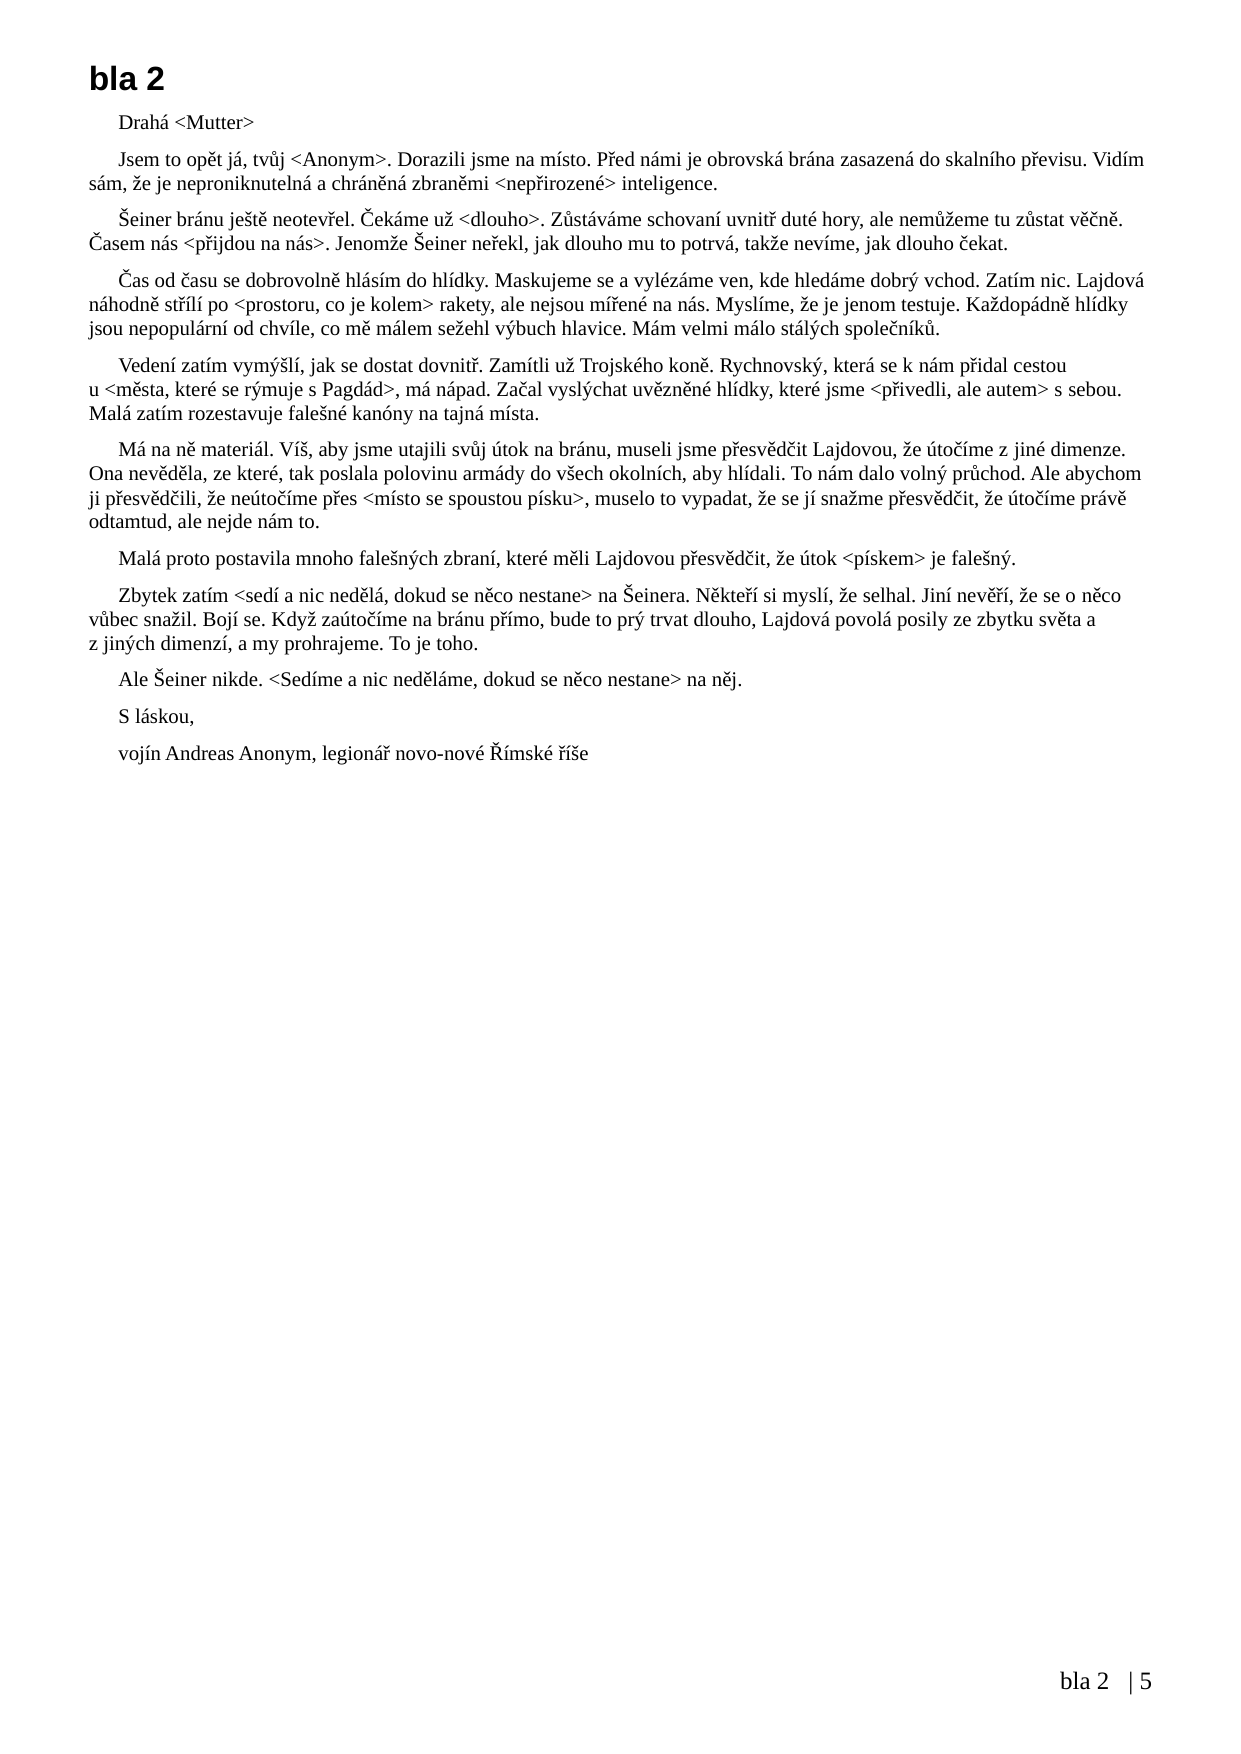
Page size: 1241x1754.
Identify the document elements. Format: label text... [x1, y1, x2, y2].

text Má na ně materiál. Víš, aby jsme utajili svůj útok na bránu, museli jsme přesvědčit Lajdovou, že útočíme z jiné dimenze. Ona nevěděla, ze které, tak poslala polovinu armády do všech okolních, aby hlídali. To nám dalo volný průchod. Ale abychom ji přesvědčili, že neútočíme přes <místo se spoustou písku>, muselo to vypadat, že se jí snažme přesvědčit, že útočíme právě odtamtud, ale nejde nám to. [88, 437, 1152, 533]
text Jsem to opět já, tvůj <Anonym>. Dorazili jsme na místo. Před námi je obrovská brána zasazená do skalního převisu. Vidím sám, že je neproniknutelná a chráněná zbraněmi <nepřirozené> inteligence. [88, 147, 1152, 195]
text Vedení zatím vymýšlí, jak se dostat dovnitř. Zamítli už Trojského koně. Rychnovský, která se k nám přidal cestou u <města, které se rýmuje s Pagdád>, má nápad. Začal vyslýchat uvězněné hlídky, které jsme <přivedli, ale autem> s sebou. Malá zatím rozestavuje falešné kanóny na tajná místa. [88, 353, 1152, 425]
text Drahá <Mutter> [88, 110, 1152, 134]
text Malá proto postavila mnoho falešných zbraní, které měli Lajdovou přesvědčit, že útok <pískem> je falešný. [88, 546, 1152, 570]
text Zbytek zatím <sedí a nic nedělá, dokud se něco nestane> na Šeinera. Někteří si myslí, že selhal. Jiní nevěří, že se o něco vůbec snažil. Bojí se. Když zaútočíme na bránu přímo, bude to prý trvat dlouho, Lajdová povolá posily ze zbytku světa a z jiných dimenzí, a my prohrajeme. To je toho. [88, 583, 1152, 655]
text Šeiner bránu ještě neotevřel. Čekáme už <dlouho>. Zůstáváme schovaní uvnitř duté hory, ale nemůžeme tu zůstat věčně. Časem nás <přijdou na nás>. Jenomže Šeiner neřekl, jak dlouho mu to potrvá, takže nevíme, jak dlouho čekat. [88, 207, 1152, 255]
text Čas od času se dobrovolně hlásím do hlídky. Maskujeme se a vylézáme ven, kde hledáme dobrý vchod. Zatím nic. Lajdová náhodně střílí po <prostoru, co je kolem> rakety, ale nejsou mířené na nás. Myslíme, že je jenom testuje. Každopádně hlídky jsou nepopulární od chvíle, co mě málem sežehl výbuch hlavice. Mám velmi málo stálých společníků. [88, 268, 1152, 340]
text Ale Šeiner nikde. <Sedíme a nic neděláme, dokud se něco nestane> na něj. [88, 667, 1152, 691]
text vojín Andreas Anonym, legionář novo-nové Římské říše [88, 740, 1152, 764]
subtitle bla 2 [88, 59, 1152, 98]
text S láskou, [88, 704, 1152, 728]
